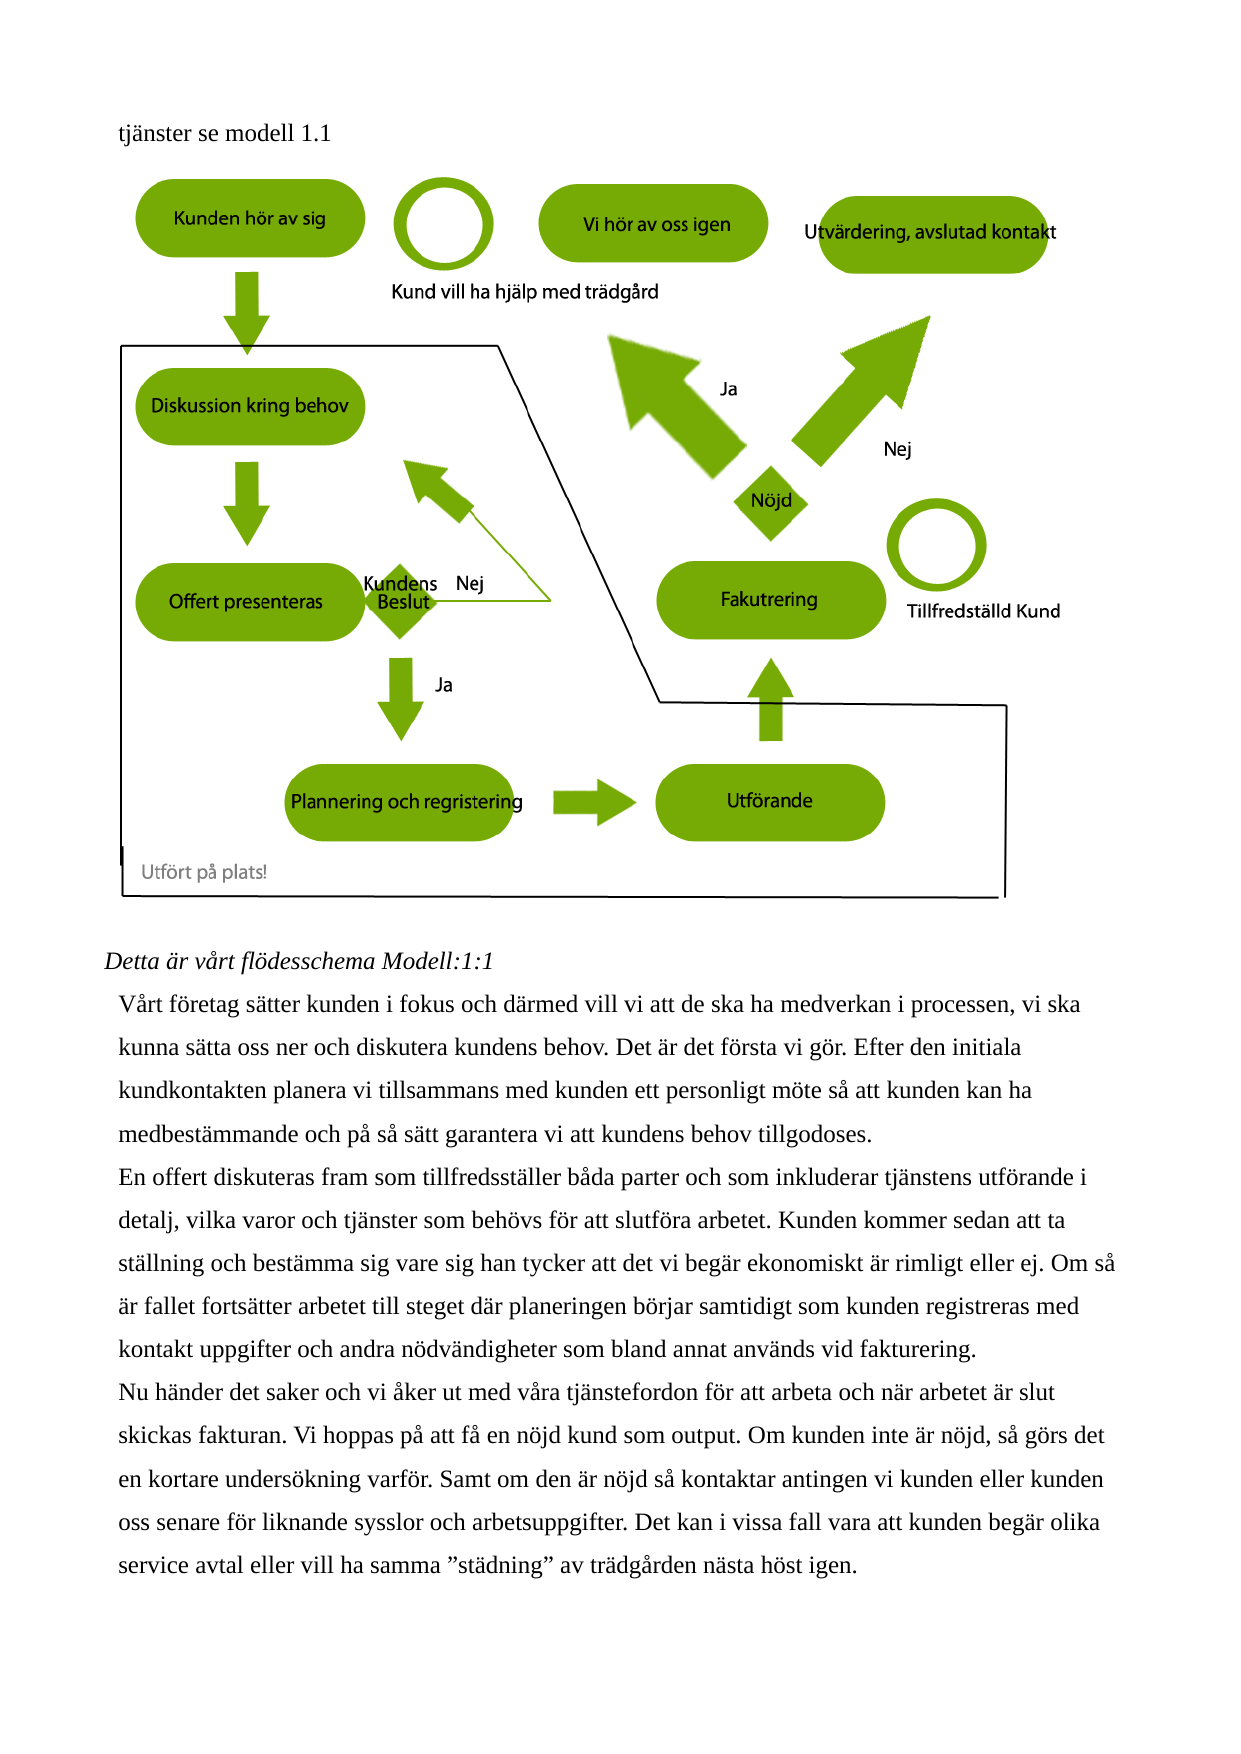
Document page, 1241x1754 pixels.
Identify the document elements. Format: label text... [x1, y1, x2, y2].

text En offert diskuteras fram som tillfredsställer båda parter och som inkluderar tjänstens utförande i detalj, vilka varor och tjänster som behövs för att slutföra arbetet. Kunden kommer sedan att ta ställning och bestämma sig vare sig han tycker att det vi begär ekonomiskt är rimligt eller ej. Om så är fallet fortsätter arbetet till steget där planeringen börjar samtidigt som kunden registreras med kontakt uppgifter och andra nödvändigheter som bland annat används vid fakturering. [118, 1162, 1122, 1363]
text Nu händer det saker och vi åker ut med våra tjänstefordon för att arbeta och när arbetet är slut skickas fakturan. Vi hoppas på att få en nöjd kund som output. Om kunden inte är nöjd, så görs det en kortare undersökning varför. Samt om den är nöjd så kontaktar antingen vi kunden eller kunden oss senare för liknande sysslor och arbetsuppgifter. Det kan i vissa fall vara att kunden begär olika service avtal eller vill ha samma ”städning” av trädgården nästa höst igen. [118, 1377, 1122, 1579]
text Vårt företag sätter kunden i fokus och därmed vill vi att de ska ha medverkan i processen, vi ska kunna sätta oss ner och diskutera kundens behov. Det är det första vi gör. Efter den initiala kundkontakten planera vi tillsammans med kunden ett personligt möte så att kunden kan ha medbestämmande och på så sätt garantera vi att kundens behov tillgodoses. [104, 149, 1122, 1147]
picture [104, 162, 1109, 947]
text Detta är vårt flödesschema Modell:1:1 [104, 947, 1108, 975]
text tjänster se modell 1.1 [118, 118, 1122, 147]
